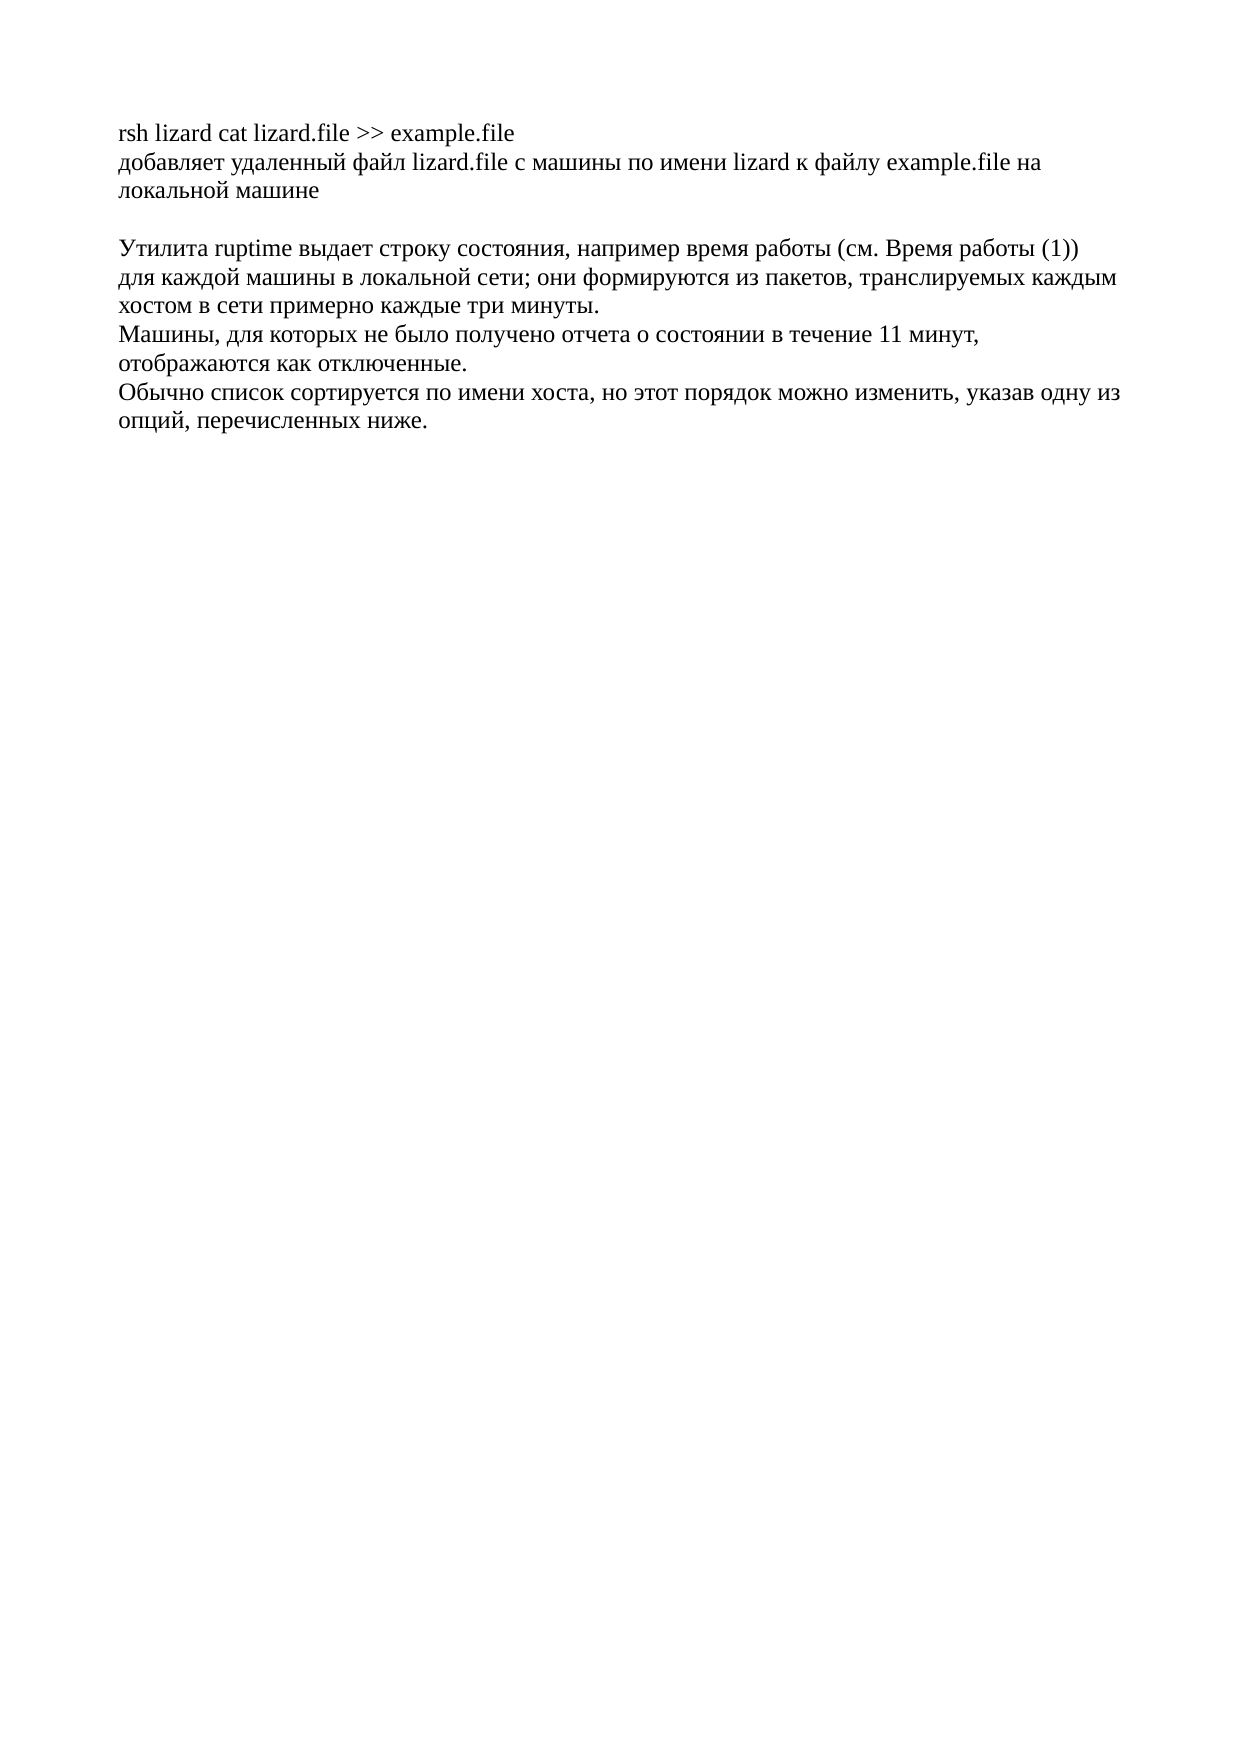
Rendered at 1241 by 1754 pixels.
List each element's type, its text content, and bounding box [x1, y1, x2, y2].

text добавляет удаленный файл lizard.file с машины по имени lizard к файлу example.file на локальной машине [118, 147, 1122, 204]
text Машины, для которых не было получено отчета о состоянии в течение 11 минут, отображаются как отключенные. [118, 319, 1122, 377]
text Утилита ruptime выдает строку состояния, например время работы (см. Время работы (1)) для каждой машины в локальной сети; они формируются из пакетов, транслируемых каждым хостом в сети примерно каждые три минуты. [118, 233, 1122, 319]
text rsh lizard cat lizard.file >> example.file [118, 118, 1122, 147]
text Обычно список сортируется по имени хоста, но этот порядок можно изменить, указав одну из опций, перечисленных ниже. [118, 377, 1122, 434]
